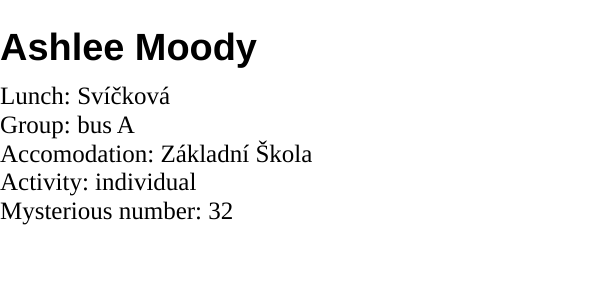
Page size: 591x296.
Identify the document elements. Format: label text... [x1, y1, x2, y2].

text Activity: individual [0, 167, 591, 196]
text Lunch: Svíčková [0, 81, 591, 110]
text Group: bus A [0, 110, 591, 139]
subtitle Ashlee Moody [0, 25, 591, 69]
text Accomodation: Základní Škola [0, 139, 591, 167]
text Mysterious number: 32 [0, 196, 591, 225]
